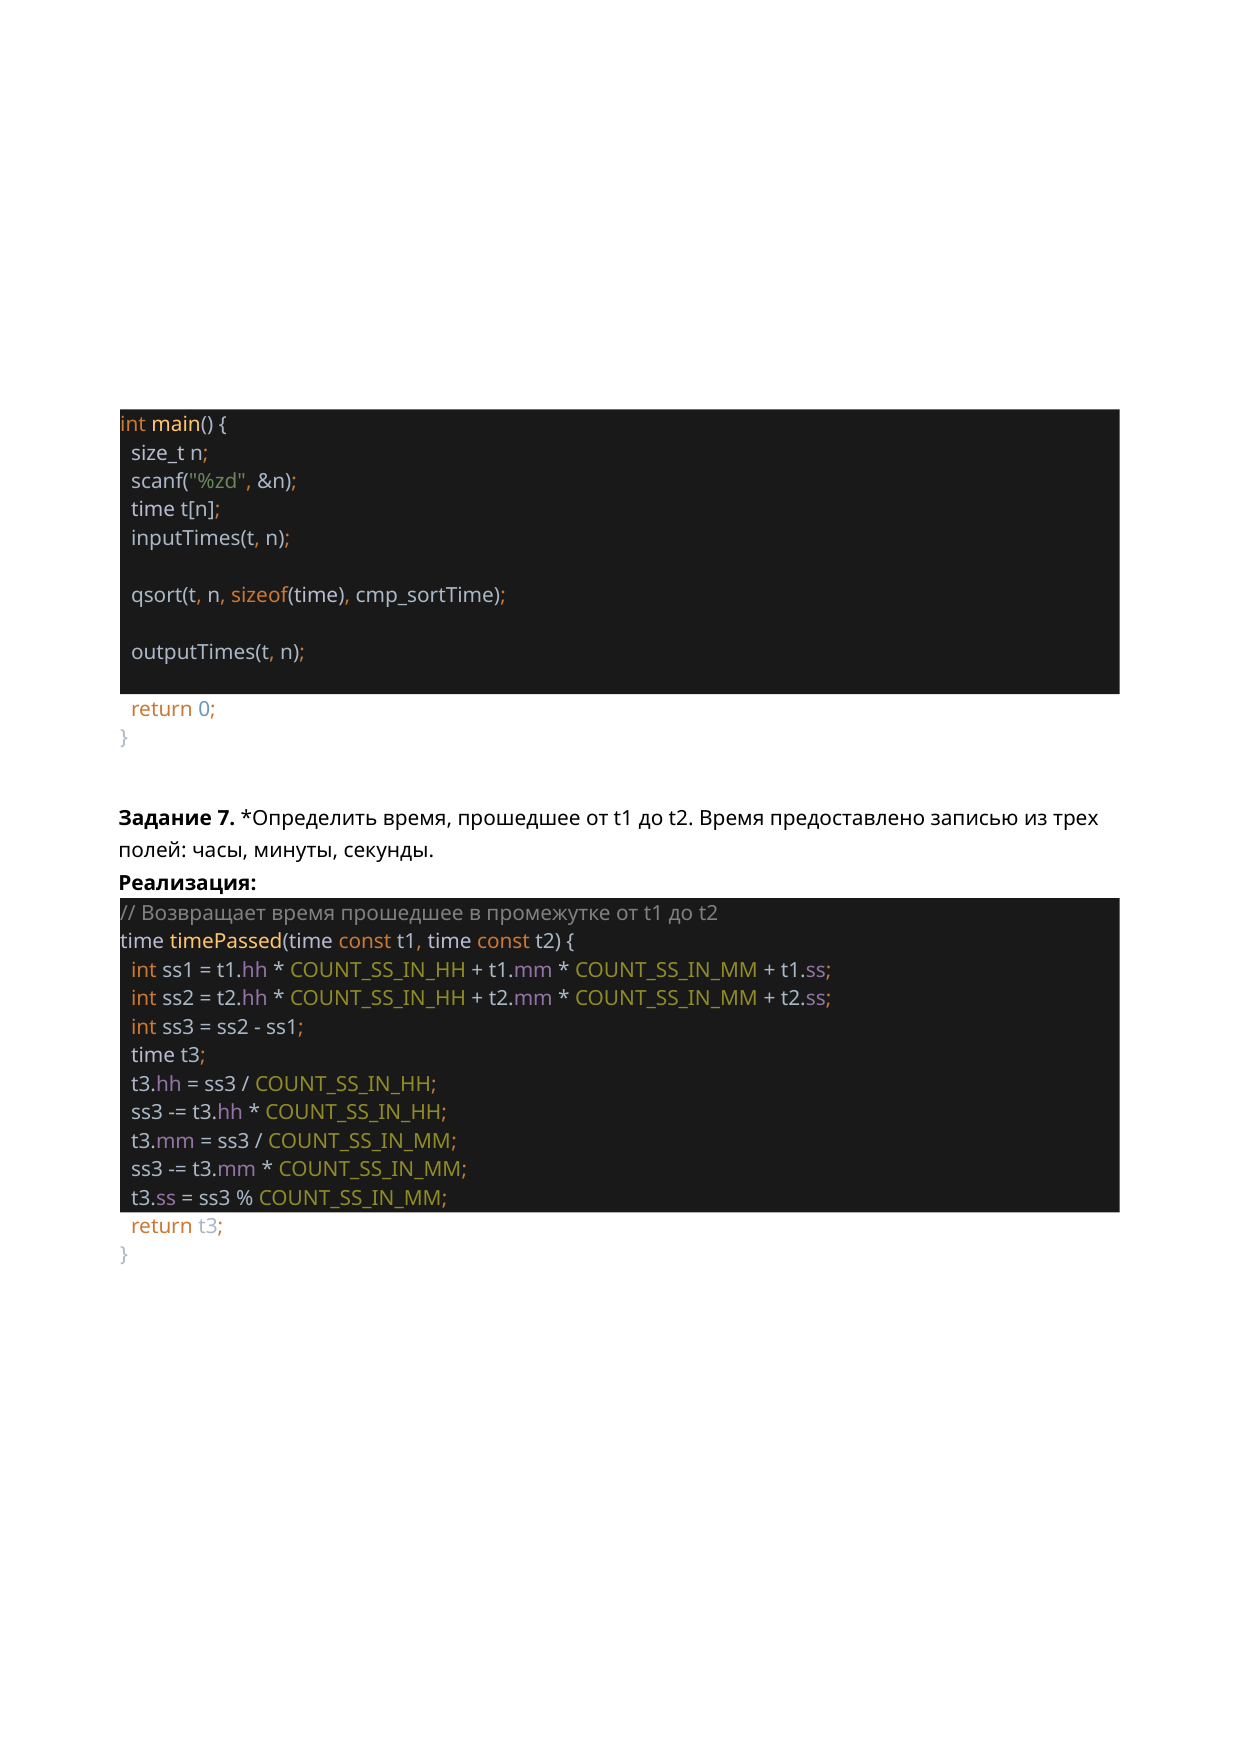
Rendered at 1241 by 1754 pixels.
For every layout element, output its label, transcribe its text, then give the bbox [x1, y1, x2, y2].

text Реализация: [118, 868, 1122, 896]
text Задание 7. *Определить время, прошедшее от t1 до t2. Время предоставлено записью из трех полей: часы, минуты, секунды. [118, 803, 1122, 864]
